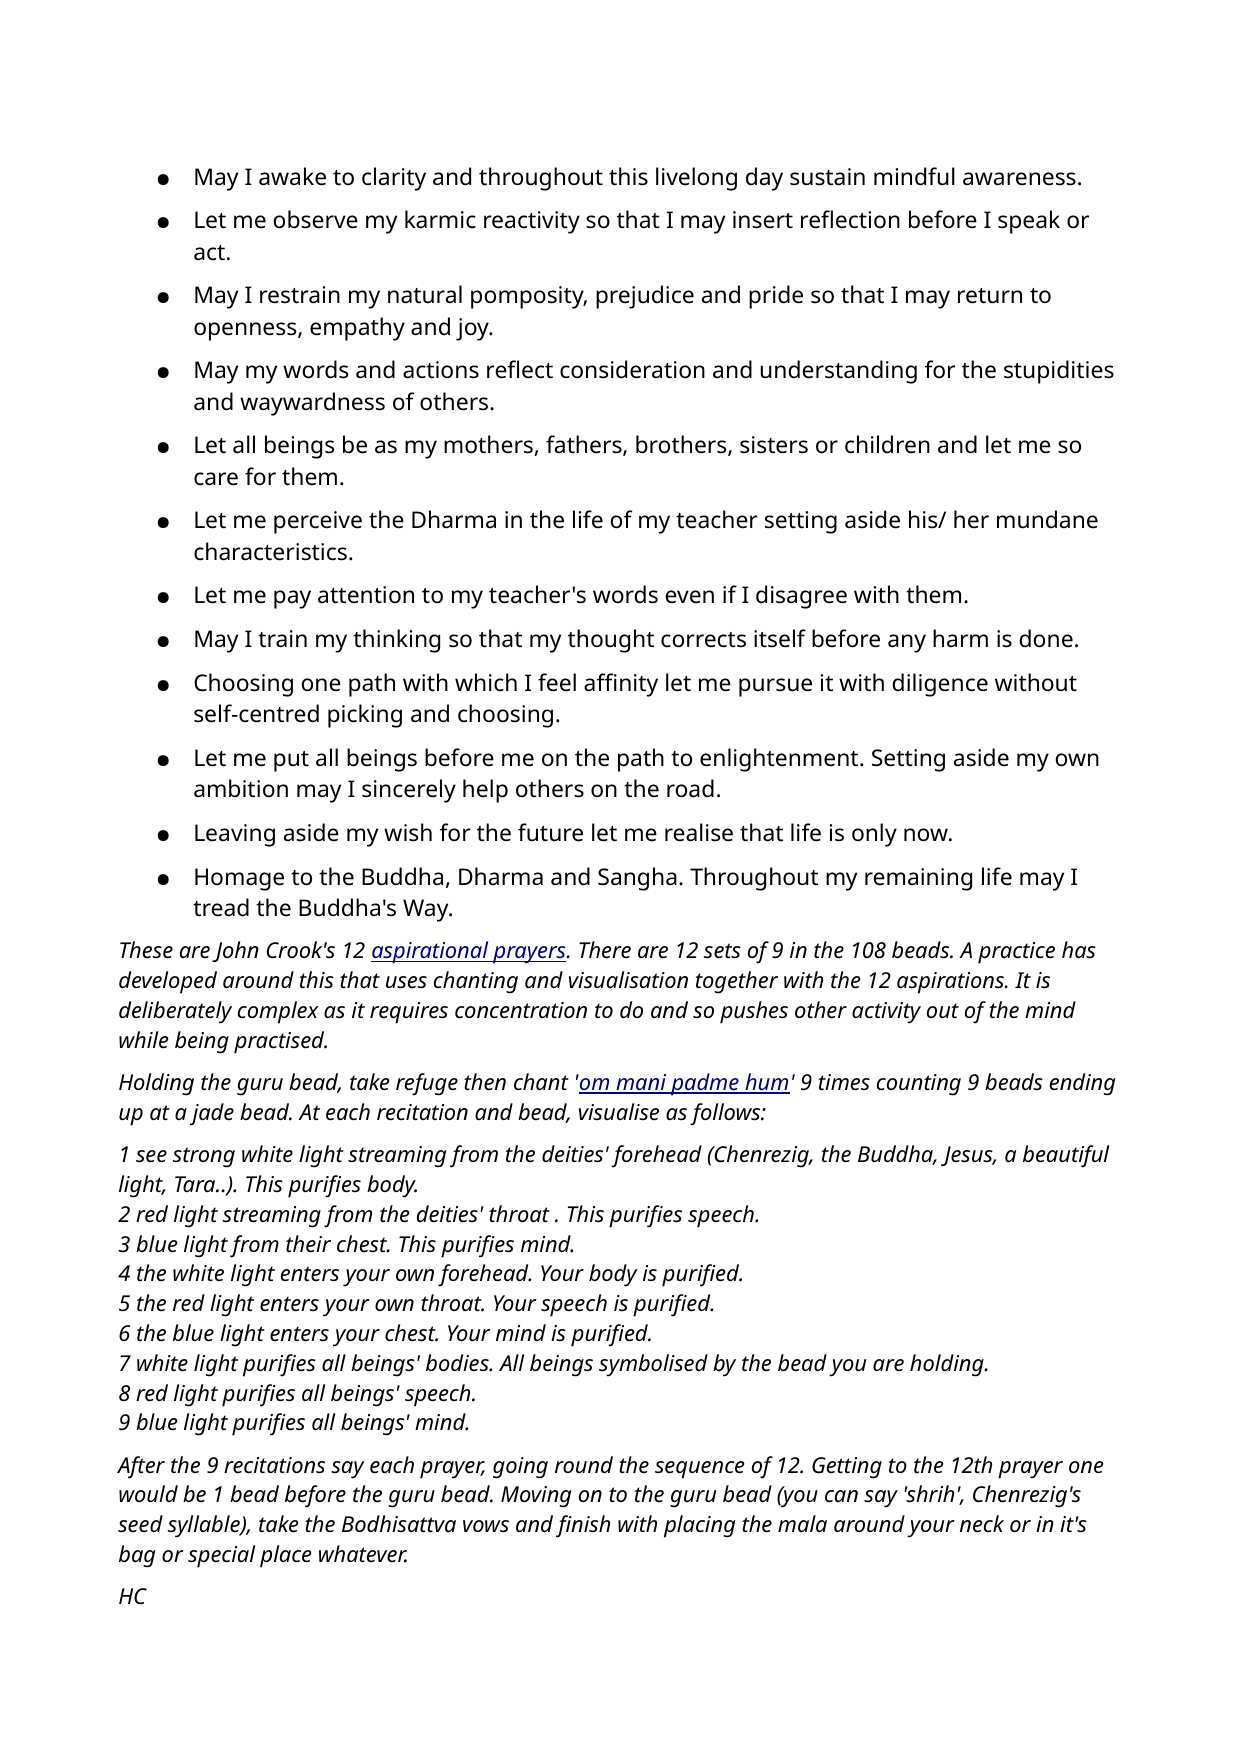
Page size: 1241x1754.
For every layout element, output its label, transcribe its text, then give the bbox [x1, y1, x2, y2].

list May I restrain my natural pomposity, prejudice and pride so that I may return to openness, empathy and joy. [156, 279, 1122, 342]
list Let me perceive the Dharma in the life of my teacher setting aside his/ her mundane characteristics. [156, 504, 1122, 567]
text HC [118, 1581, 1122, 1611]
list May I train my thinking so that my thought corrects itself before any harm is done. [156, 623, 1122, 654]
text 1 see strong white light streaming from the deities' forehead (Chenrezig, the Buddha, Jesus, a beautiful light, Tara..). This purifies body. 2 red light streaming from the deities' throat . This purifies speech. 3 blue light from their chest. This purifies mind. 4 the white light enters your own forehead. Your body is purified. 5 the red light enters your own throat. Your speech is purified. 6 the blue light enters your chest. Your mind is purified. 7 white light purifies all beings' bodies. All beings symbolised by the bead you are holding. 8 red light purifies all beings' speech. 9 blue light purifies all beings' mind. [118, 1139, 1122, 1437]
list Choosing one path with which I feel affinity let me pursue it with diligence without self-centred picking and choosing. [156, 667, 1122, 729]
list May I awake to clarity and throughout this livelong day sustain mindful awareness. [156, 160, 1122, 192]
list May my words and actions reflect consideration and understanding for the stupidities and waywardness of others. [156, 354, 1122, 417]
list Let me observe my karmic reactivity so that I may insert reflection before I speak or act. [156, 204, 1122, 267]
list Let me pay attention to my teacher's words even if I disagree with them. [156, 579, 1122, 610]
text Holding the guru bead, take refuge then chant 'om mani padme hum' 9 times counting 9 beads ending up at a jade bead. At each recitation and bead, visualise as follows: [118, 1067, 1122, 1127]
text These are John Crook's 12 aspirational prayers. There are 12 sets of 9 in the 108 beads. A practice has developed around this that uses chanting and visualisation together with the 12 aspirations. It is deliberately complex as it requires concentration to do and so pushes other activity out of the mind while being practised. [118, 935, 1122, 1054]
list Let me put all beings before me on the path to enlightenment. Setting aside my own ambition may I sincerely help others on the road. [156, 742, 1122, 804]
list Leaving aside my wish for the future let me realise that life is only now. [156, 817, 1122, 848]
list Homage to the Buddha, Dharma and Sangha. Throughout my remaining life may I tread the Buddha's Way. [156, 860, 1122, 923]
list Let all beings be as my mothers, fathers, brothers, sisters or children and let me so care for them. [156, 429, 1122, 492]
text After the 9 recitations say each prayer, going round the sequence of 12. Getting to the 12th prayer one would be 1 bead before the guru bead. Moving on to the guru bead (you can say 'shrih', Chenrezig's seed syllable), take the Bodhisattva vows and finish with placing the mala around your neck or in it's bag or special place whatever. [118, 1449, 1122, 1569]
